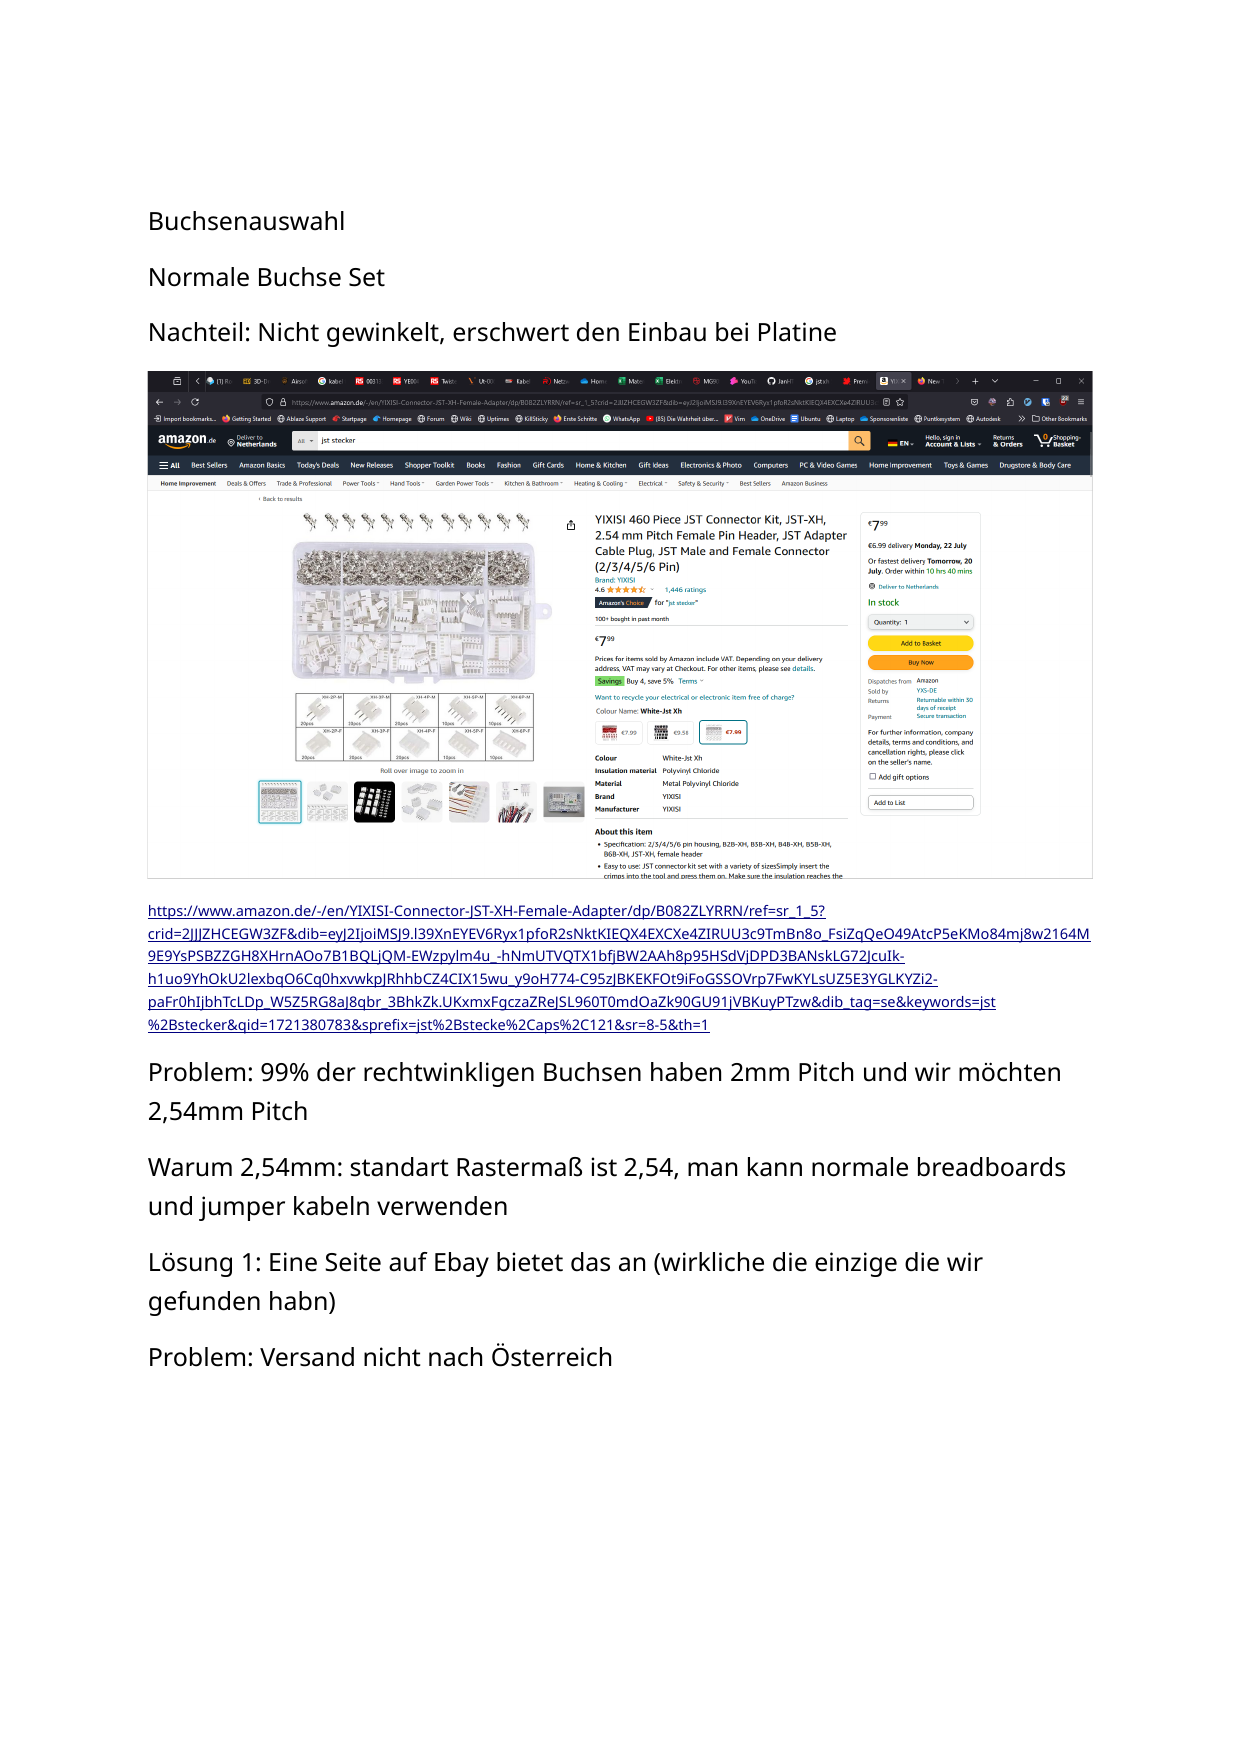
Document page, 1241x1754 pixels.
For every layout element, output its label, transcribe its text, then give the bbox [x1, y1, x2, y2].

text https://www.amazon.de/-/en/YIXISI-Connector-JST-XH-Female-Adapter/dp/B082ZLYRRN/ref=sr_1_5?crid=2JJJZHCEGW3ZF&dib=eyJ2IjoiMSJ9.l39XnEYEV6Ryx1pfoR2sNktKIEQX4EXCXe4ZIRUU3c9TmBn8o_FsiZqQeO49AtcP5eKMo84mj8w2164M9E9YsPSBZZGH8XHrnAOo7B1BQLjQM-EWzpylm4u_-hNmUTVQTX1bfjBW2AAh8p95HSdVjDPD3BANskLG72JcuIk-h1uo9YhOkU2lexbqO6Cq0hxvwkpJRhhbCZ4CIX15wu_y9oH774-C95zJBKEKFOt9iFoGSSOVrp7FwKYLsUZ5E3YGLKYZi2-paFr0hIjbhTcLDp_W5Z5RG8aJ8qbr_3BhkZk.UKxmxFgczaZReJSL960T0mdOaZk90GU91jVBKuyPTzw&dib_tag=se&keywords=jst%2Bstecker&qid=1721380783&sprefix=jst%2Bstecke%2Caps%2C121&sr=8-5&th=1 [148, 901, 1093, 1034]
text Lösung 1: Eine Seite auf Ebay bietet das an (wirkliche die einzige die wir gefunden habn) [148, 1244, 1093, 1317]
text Nachteil: Nicht gewinkelt, erschwert den Einbau bei Platine [148, 315, 1093, 349]
text Problem: Versand nicht nach Österreich [148, 1339, 1093, 1373]
text Buchsenauswahl [148, 203, 1093, 237]
text Problem: 99% der rechtwinkligen Buchsen haben 2mm Pitch und wir möchten 2,54mm Pitch [148, 1054, 1093, 1127]
text Normale Buchse Set [148, 259, 1093, 293]
text Warum 2,54mm: standart Rastermaß ist 2,54, man kann normale breadboards und jumper kabeln verwenden [148, 1149, 1093, 1222]
